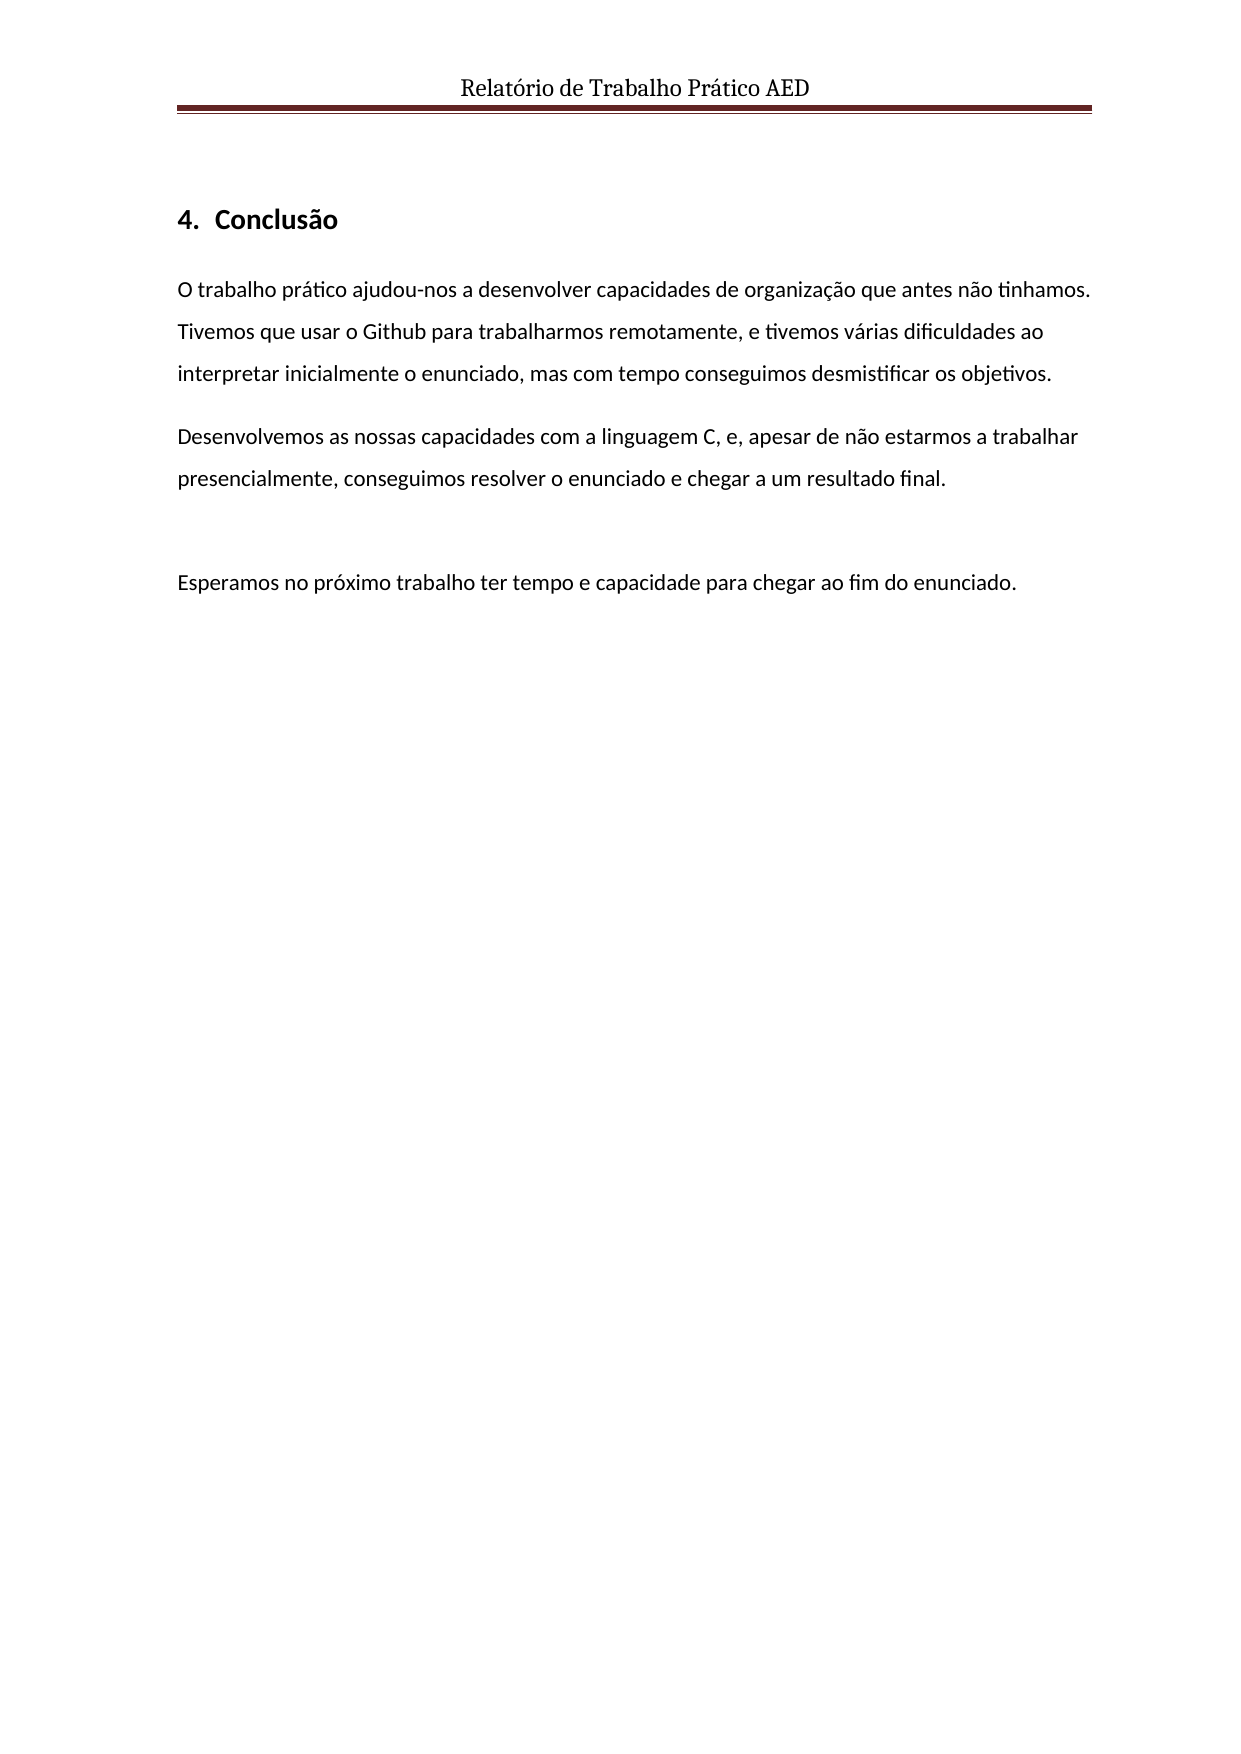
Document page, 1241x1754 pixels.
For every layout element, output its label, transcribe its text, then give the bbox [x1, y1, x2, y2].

text Desenvolvemos as nossas capacidades com a linguagem C, e, apesar de não estarmos a trabalhar presencialmente, conseguimos resolver o enunciado e chegar a um resultado final. [177, 422, 1092, 534]
list Conclusão [177, 201, 1092, 236]
text Esperamos no próximo trabalho ter tempo e capacidade para chegar ao fim do enunciado. [177, 568, 1092, 597]
text O trabalho prático ajudou-nos a desenvolver capacidades de organização que antes não tinhamos. Tivemos que usar o Github para trabalharmos remotamente, e tivemos várias dificuldades ao interpretar inicialmente o enunciado, mas com tempo conseguimos desmistificar os objetivos. [177, 275, 1092, 387]
